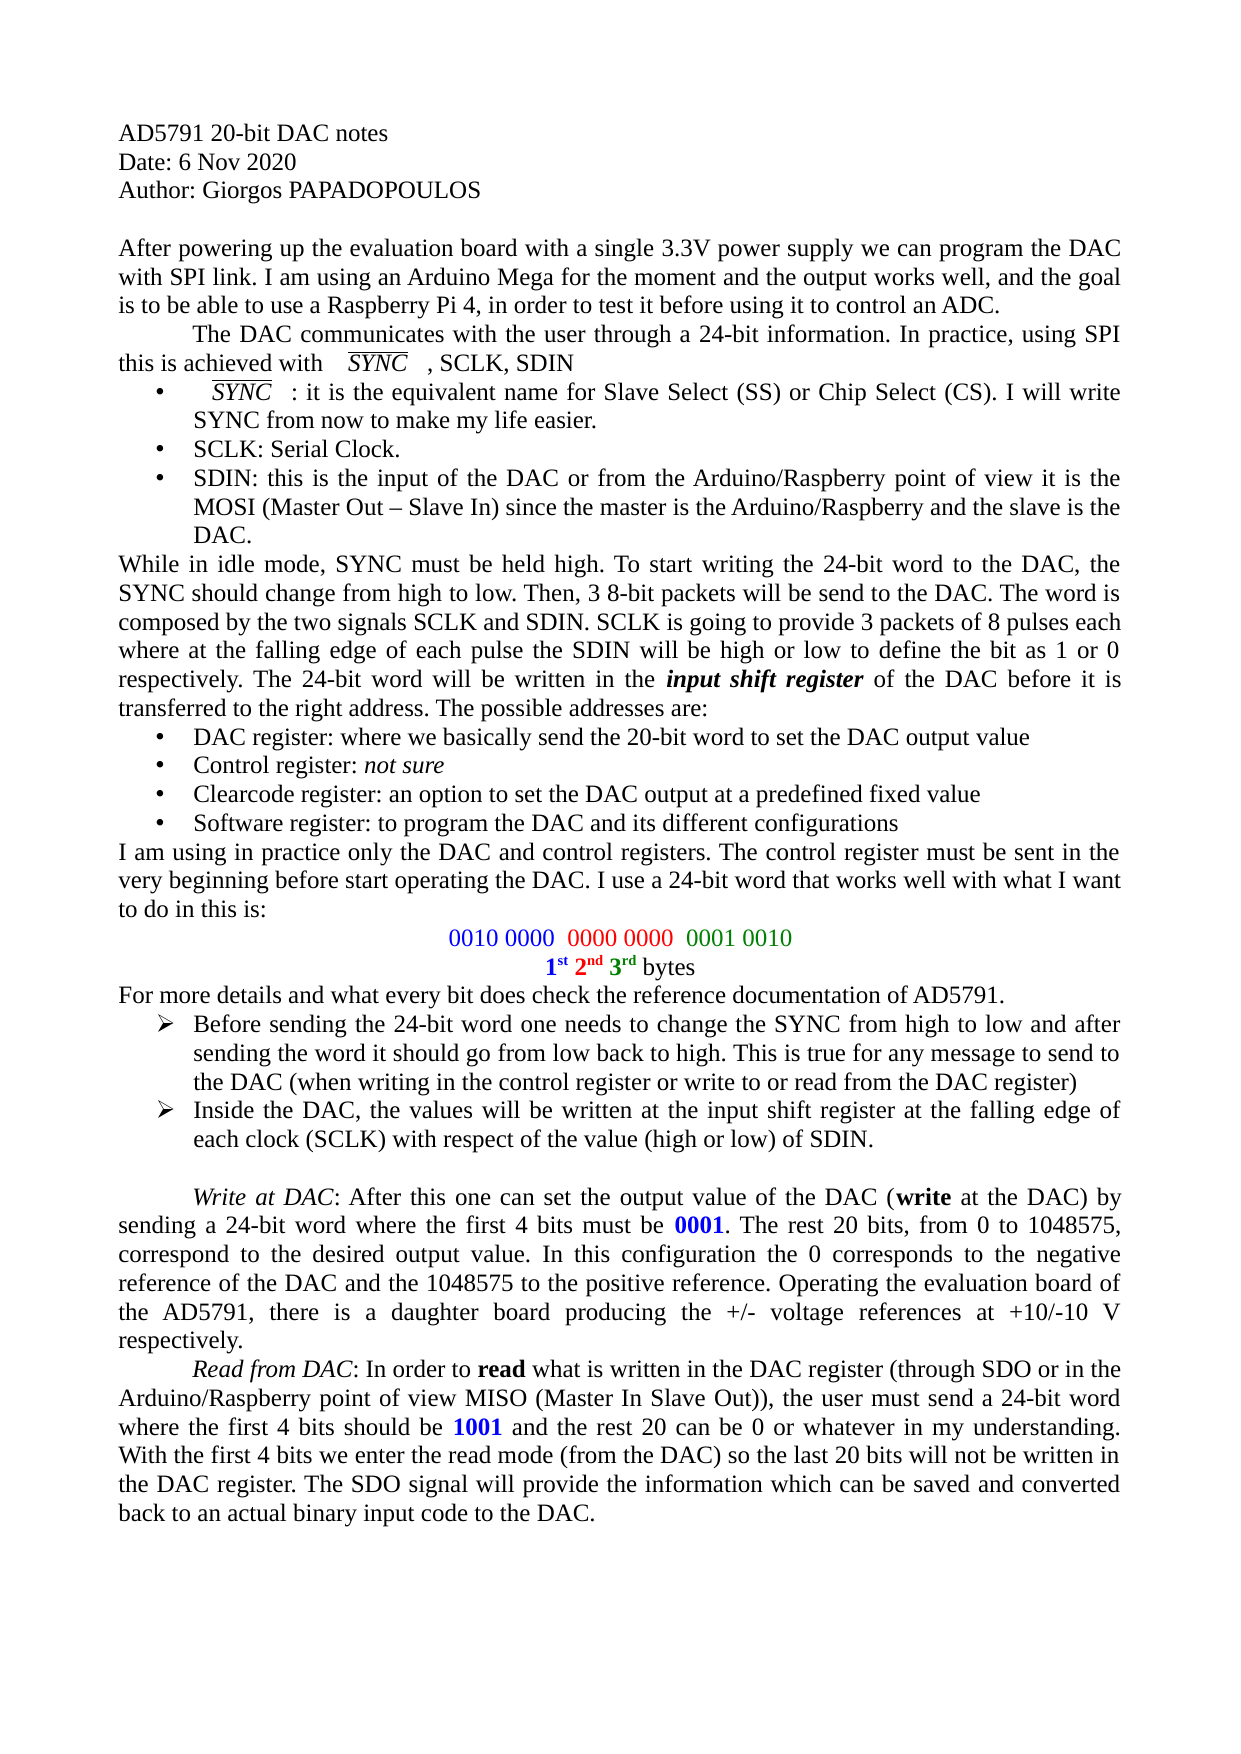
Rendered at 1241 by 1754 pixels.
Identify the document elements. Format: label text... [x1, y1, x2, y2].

text For more details and what every bit does check the reference documentation of AD5791. [118, 981, 1122, 1009]
text Write at DAC: After this one can set the output value of the DAC (write at the DAC) by sending a 24-bit word where the first 4 bits must be 0001. The rest 20 bits, from 0 to 1048575, correspond to the desired output value. In this configuration the 0 corresponds to the negative reference of the DAC and the 1048575 to the positive reference. Operating the evaluation board of the AD5791, there is a daughter board producing the +/- voltage references at +10/-10 V respectively. [118, 1182, 1122, 1354]
list Clearcode register: an option to set the DAC output at a predefined fixed value [156, 779, 1122, 808]
list Control register: not sure [156, 751, 1122, 779]
text Date: 6 Nov 2020 [118, 147, 1122, 176]
list SDIN: this is the input of the DAC or from the Arduino/Raspberry point of view it is the MOSI (Master Out – Slave In) since the master is the Arduino/Raspberry and the slave is the DAC. [156, 463, 1122, 549]
text 1st 2nd 3rd bytes [118, 952, 1122, 981]
text AD5791 20-bit DAC notes [118, 118, 1122, 147]
list Inside the DAC, the values will be written at the input shift register at the falling edge of each clock (SCLK) with respect of the value (high or low) of SDIN. [156, 1096, 1122, 1153]
text Author: Giorgos PAPADOPOULOS [118, 176, 1122, 204]
list Software register: to program the DAC and its different configurations [156, 808, 1122, 837]
list : it is the equivalent name for Slave Select (SS) or Chip Select (CS). I will write SYNC from now to make my life easier. [156, 377, 1122, 434]
text While in idle mode, SYNC must be held high. To start writing the 24-bit word to the DAC, the SYNC should change from high to low. Then, 3 8-bit packets will be send to the DAC. The word is composed by the two signals SCLK and SDIN. SCLK is going to provide 3 packets of 8 pulses each where at the falling edge of each pulse the SDIN will be high or low to define the bit as 1 or 0 respectively. The 24-bit word will be written in the input shift register of the DAC before it is transferred to the right address. The possible addresses are: [118, 549, 1122, 722]
text I am using in practice only the DAC and control registers. The control register must be sent in the very beginning before start operating the DAC. I use a 24-bit word that works well with what I want to do in this is: [118, 837, 1122, 923]
list DAC register: where we basically send the 20-bit word to set the DAC output value [156, 722, 1122, 751]
text The DAC communicates with the user through a 24-bit information. In practice, using SPI this is achieved with , SCLK, SDIN [118, 319, 1122, 377]
text 0010 0000 0000 0000 0001 0010 [118, 923, 1122, 952]
list Before sending the 24-bit word one needs to change the SYNC from high to low and after sending the word it should go from low back to high. This is true for any message to send to the DAC (when writing in the control register or write to or read from the DAC register) [156, 1009, 1122, 1096]
list SCLK: Serial Clock. [156, 434, 1122, 463]
text After powering up the evaluation board with a single 3.3V power supply we can program the DAC with SPI link. I am using an Arduino Mega for the moment and the output works well, and the goal is to be able to use a Raspberry Pi 4, in order to test it before using it to control an ADC. [118, 233, 1122, 319]
text Read from DAC: In order to read what is written in the DAC register (through SDO or in the Arduino/Raspberry point of view MISO (Master In Slave Out)), the user must send a 24-bit word where the first 4 bits should be 1001 and the rest 20 can be 0 or whatever in my understanding. With the first 4 bits we enter the read mode (from the DAC) so the last 20 bits will not be written in the DAC register. The SDO signal will provide the information which can be saved and converted back to an actual binary input code to the DAC. [118, 1354, 1122, 1527]
